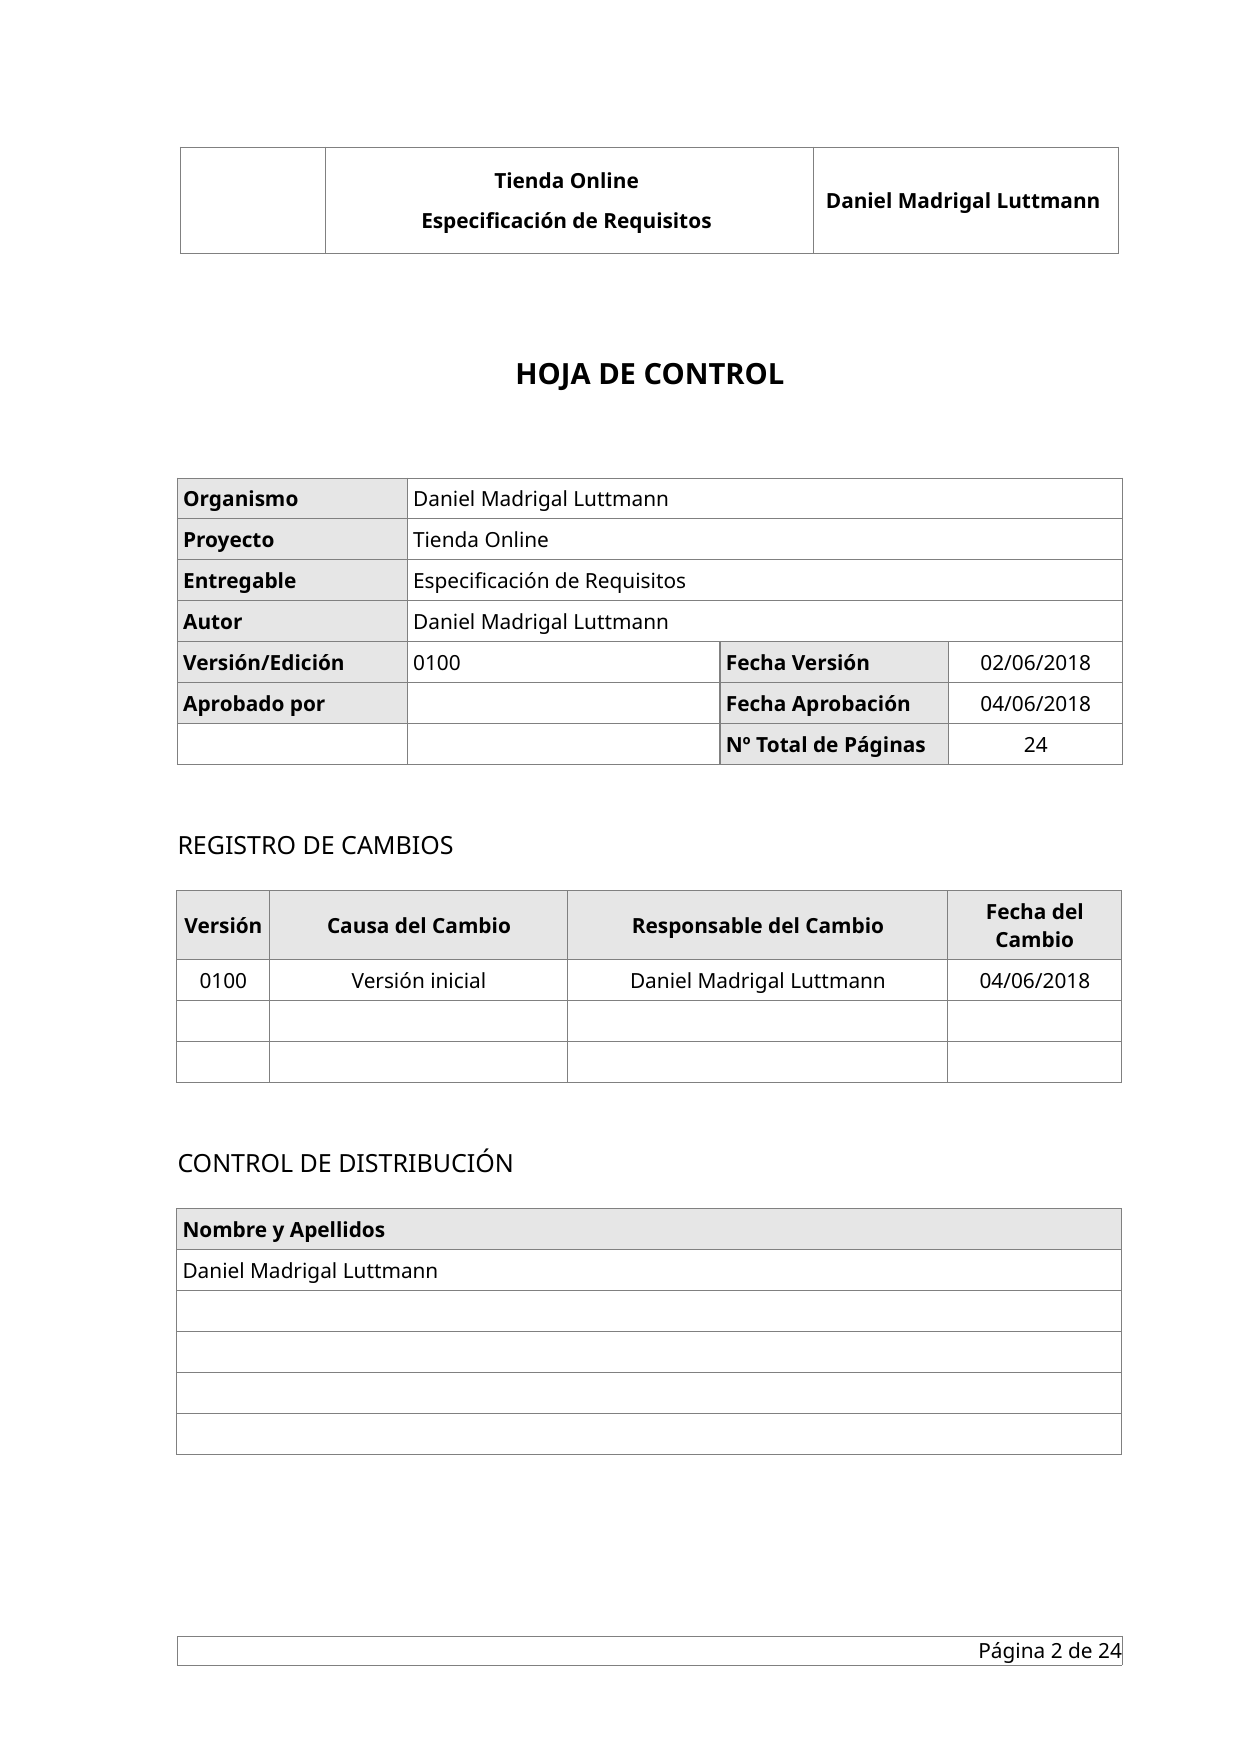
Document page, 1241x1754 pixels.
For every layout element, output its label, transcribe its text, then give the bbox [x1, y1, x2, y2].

table_cell [948, 1001, 1121, 1041]
table_header Responsable del Cambio [568, 891, 947, 959]
table_cell Versión inicial [270, 960, 567, 1000]
table_cell [177, 1042, 269, 1082]
table_cell [177, 1373, 1121, 1413]
text REGISTRO DE CAMBIOS [177, 827, 1122, 862]
table_header Fecha del Cambio [948, 891, 1121, 959]
table_cell Daniel Madrigal Luttmann [408, 601, 1122, 641]
table_cell Fecha Aprobación [721, 683, 948, 723]
table_cell 02/06/2018 [949, 642, 1122, 682]
table_cell 04/06/2018 [948, 960, 1121, 1000]
table_header Daniel Madrigal Luttmann [408, 479, 1122, 518]
table_cell [177, 1291, 1121, 1331]
table_cell Autor [178, 601, 407, 641]
text HOJA DE CONTROL [177, 353, 1122, 393]
table_cell 04/06/2018 [949, 683, 1122, 723]
table_cell Fecha Versión [721, 642, 948, 682]
table_cell [408, 683, 719, 723]
table_cell Entregable [178, 560, 407, 600]
table_cell [568, 1001, 947, 1041]
table_header Organismo [178, 479, 407, 518]
table_cell 0100 [408, 642, 719, 682]
table_cell Nº Total de Páginas [721, 724, 948, 764]
table_cell 0100 [177, 960, 269, 1000]
table_cell [177, 1332, 1121, 1372]
table_cell Daniel Madrigal Luttmann [568, 960, 947, 1000]
text CONTROL DE DISTRIBUCIÓN [177, 1146, 1122, 1180]
table_cell [270, 1001, 567, 1041]
table_cell Proyecto [178, 519, 407, 559]
table_cell [177, 1001, 269, 1041]
table_cell 21 [949, 724, 1122, 764]
table_cell [177, 1414, 1121, 1454]
table_cell Versión/Edición [178, 642, 407, 682]
table_header Nombre y Apellidos [177, 1209, 1121, 1249]
table_header Versión [177, 891, 269, 959]
table_cell [408, 724, 719, 764]
table_cell [948, 1042, 1121, 1082]
table_cell [270, 1042, 567, 1082]
table_cell [178, 724, 407, 764]
table_cell [568, 1042, 947, 1082]
table_cell Aprobado por [178, 683, 407, 723]
table_cell Especificación de Requisitos [408, 560, 1122, 600]
table_cell Tienda Online [408, 519, 1122, 559]
table_cell Daniel Madrigal Luttmann [177, 1250, 1121, 1290]
table_header Causa del Cambio [270, 891, 567, 959]
